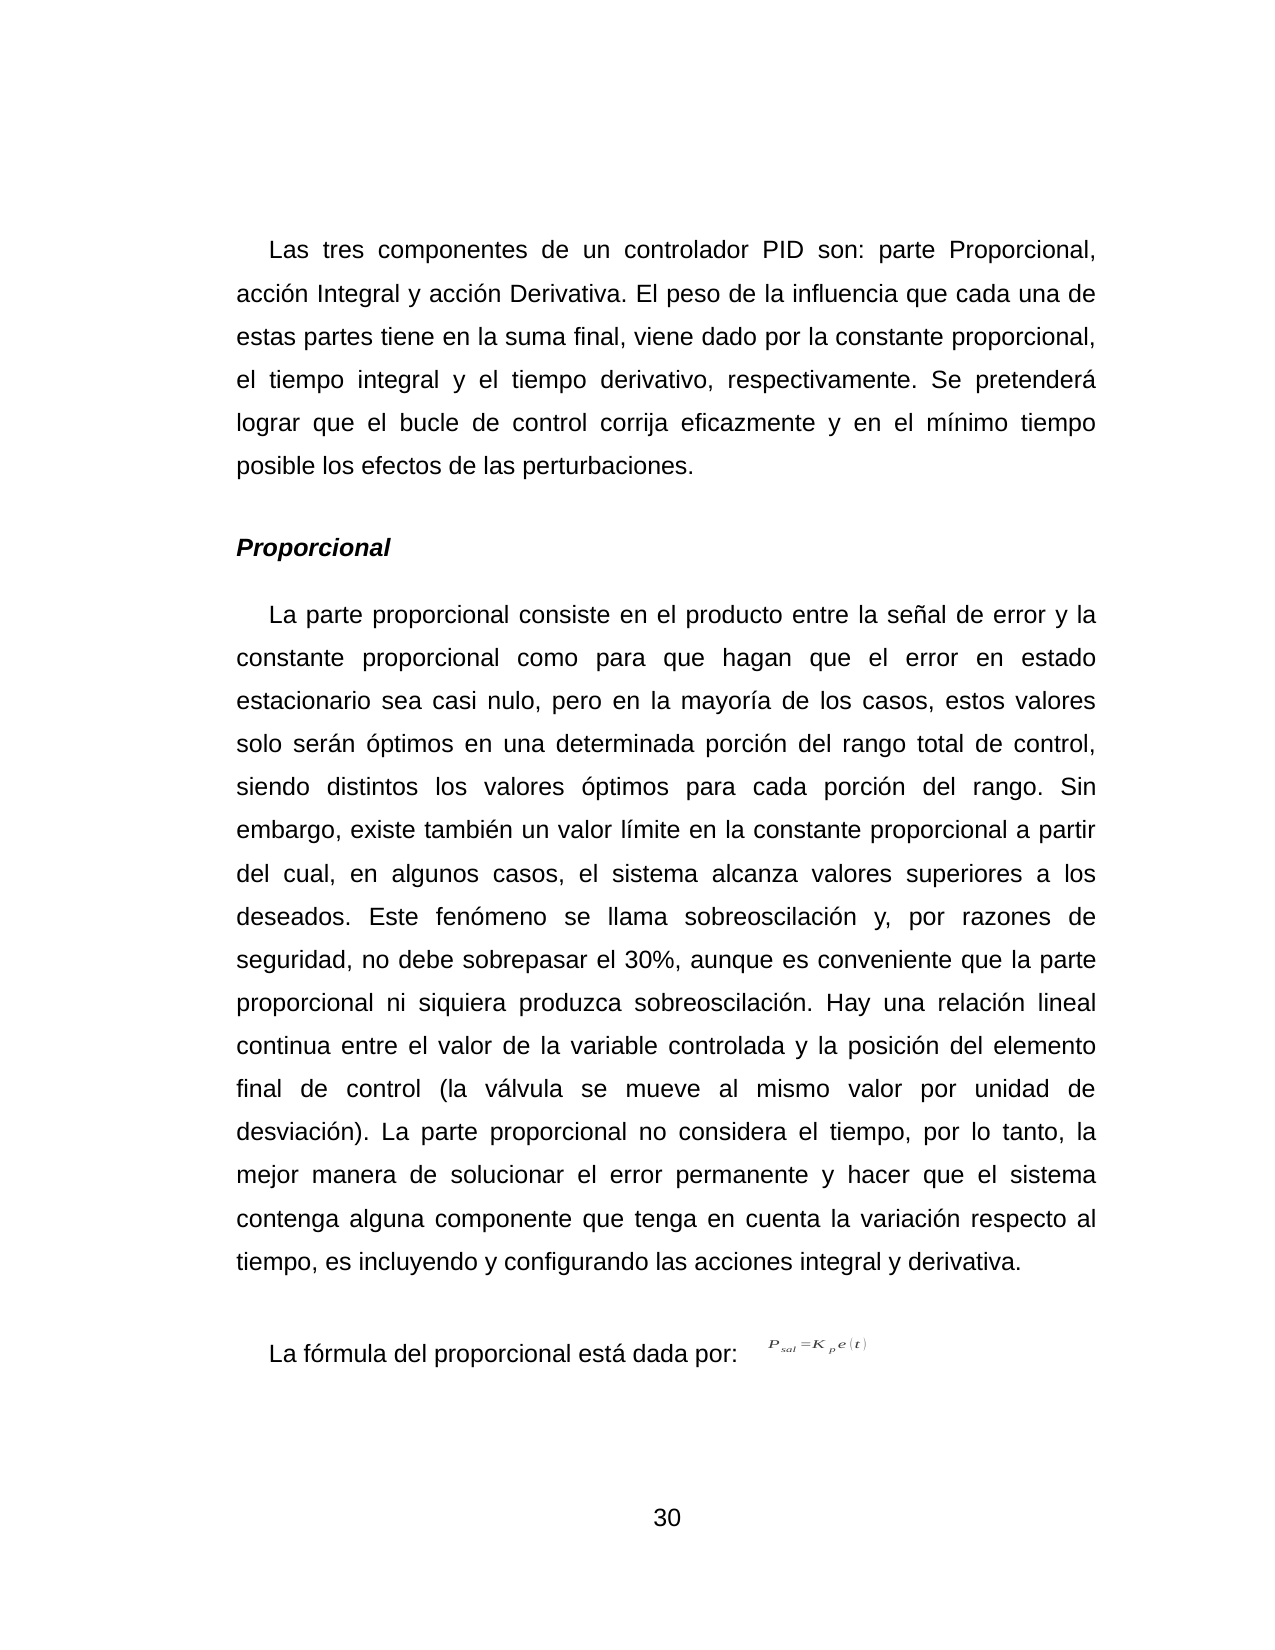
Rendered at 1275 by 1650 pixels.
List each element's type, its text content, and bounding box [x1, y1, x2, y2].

subtitle Proporcional [236, 533, 1098, 561]
text La fórmula del proporcional está dada por: [236, 1328, 1098, 1368]
text La parte proporcional consiste en el producto entre la señal de error y la constante proporcional como para que hagan que el error en estado estacionario sea casi nulo, pero en la mayoría de los casos, estos valores solo serán óptimos en una determinada porción del rango total de control, siendo distintos los valores óptimos para cada porción del rango. Sin embargo, existe también un valor límite en la constante proporcional a partir del cual, en algunos casos, el sistema alcanza valores superiores a los deseados. Este fenómeno se llama sobreoscilación y, por razones de seguridad, no debe sobrepasar el 30%, aunque es conveniente que la parte proporcional ni siquiera produzca sobreoscilación. Hay una relación lineal continua entre el valor de la variable controlada y la posición del elemento final de control (la válvula se mueve al mismo valor por unidad de desviación). La parte proporcional no considera el tiempo, por lo tanto, la mejor manera de solucionar el error permanente y hacer que el sistema contenga alguna componente que tenga en cuenta la variación respecto al tiempo, es incluyendo y configurando las acciones integral y derivativa. [236, 600, 1098, 1275]
text Las tres componentes de un controlador PID son: parte Proporcional, acción Integral y acción Derivativa. El peso de la influencia que cada una de estas partes tiene en la suma final, viene dado por la constante proporcional, el tiempo integral y el tiempo derivativo, respectivamente. Se pretenderá lograr que el bucle de control corrija eficazmente y en el mínimo tiempo posible los efectos de las perturbaciones. [236, 235, 1098, 480]
